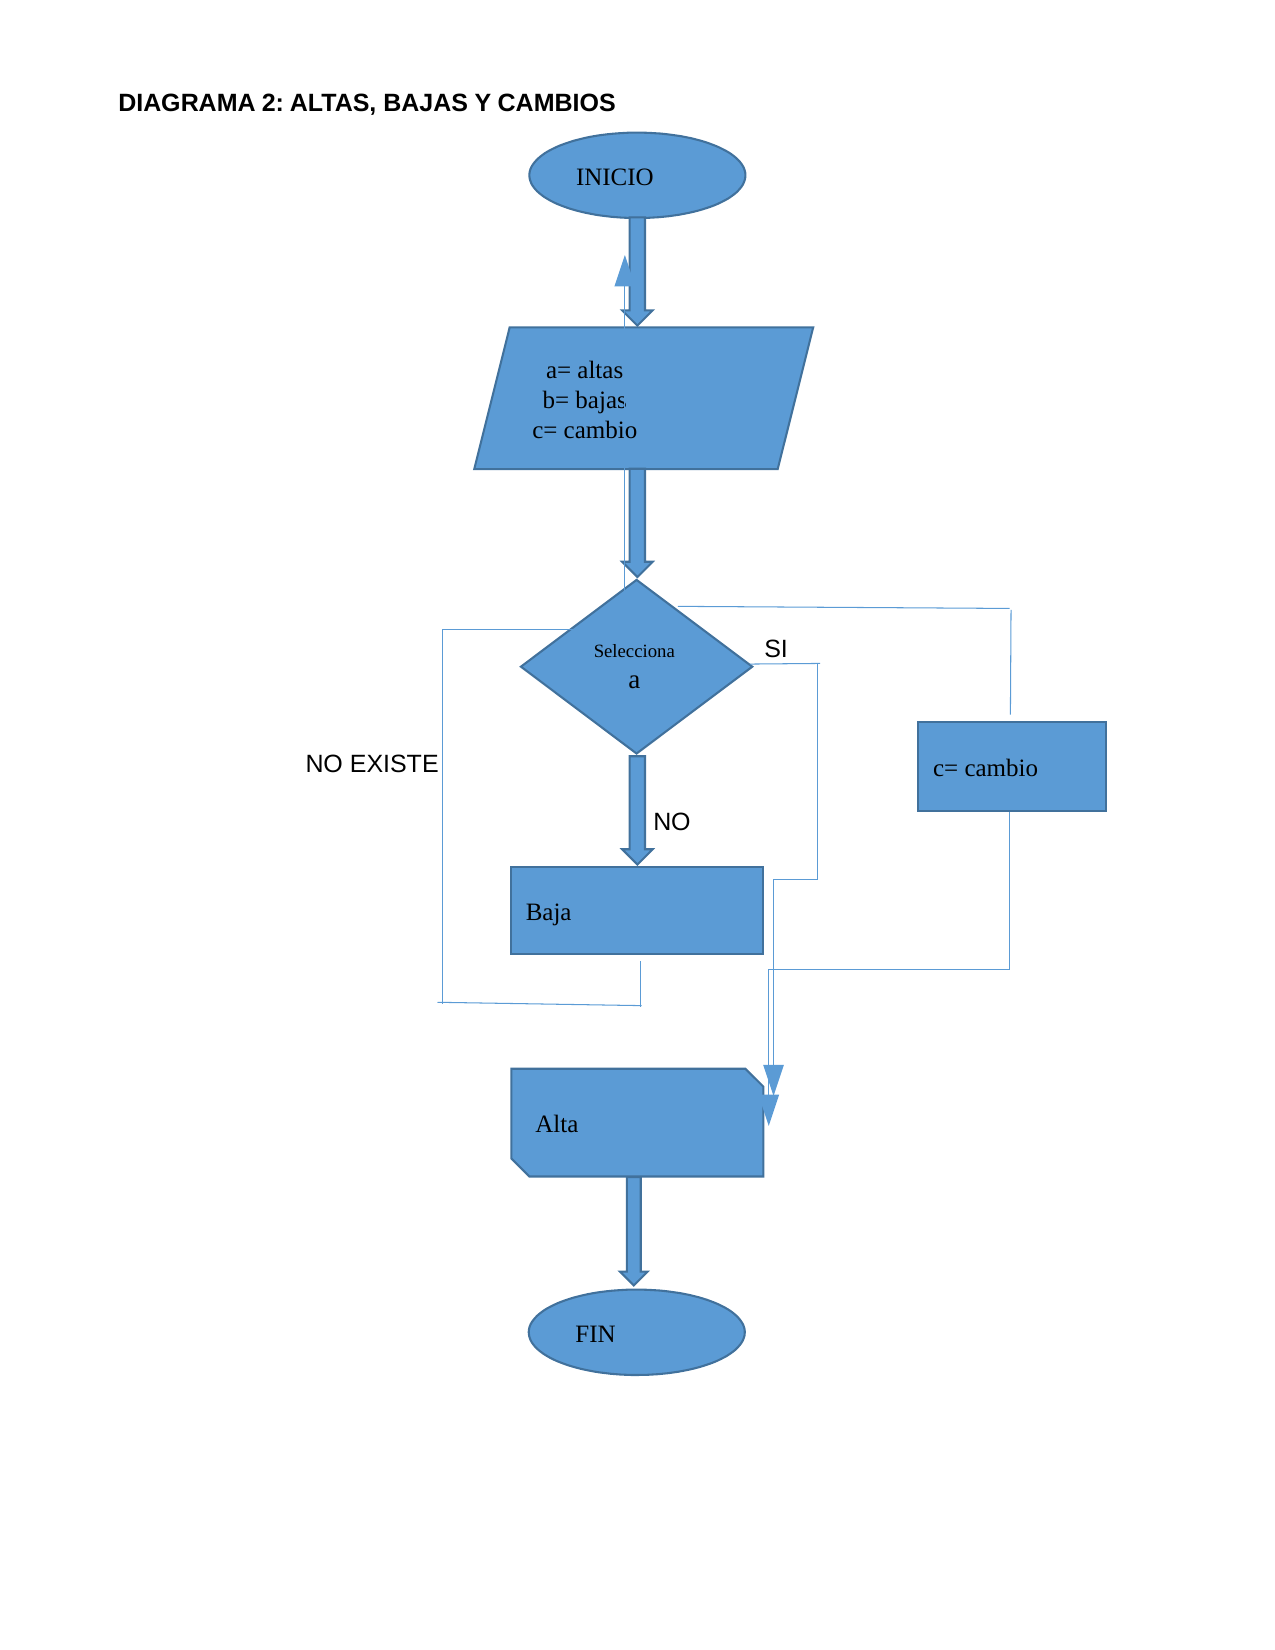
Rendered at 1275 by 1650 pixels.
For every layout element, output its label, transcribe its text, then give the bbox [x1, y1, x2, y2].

text [638, 749, 817, 778]
text [818, 807, 1009, 835]
text NO [647, 807, 817, 835]
text DIAGRAMA 2: ALTAS, BAJAS Y CAMBIOS [118, 88, 1205, 117]
text [443, 634, 561, 663]
text [118, 634, 442, 663]
text [818, 749, 917, 778]
text [443, 749, 635, 778]
text SI [712, 634, 1010, 663]
text [1107, 749, 1205, 778]
text [1012, 634, 1205, 663]
text [118, 807, 442, 835]
text [1010, 807, 1205, 835]
text [443, 807, 628, 835]
text NO EXISTE [118, 749, 442, 778]
